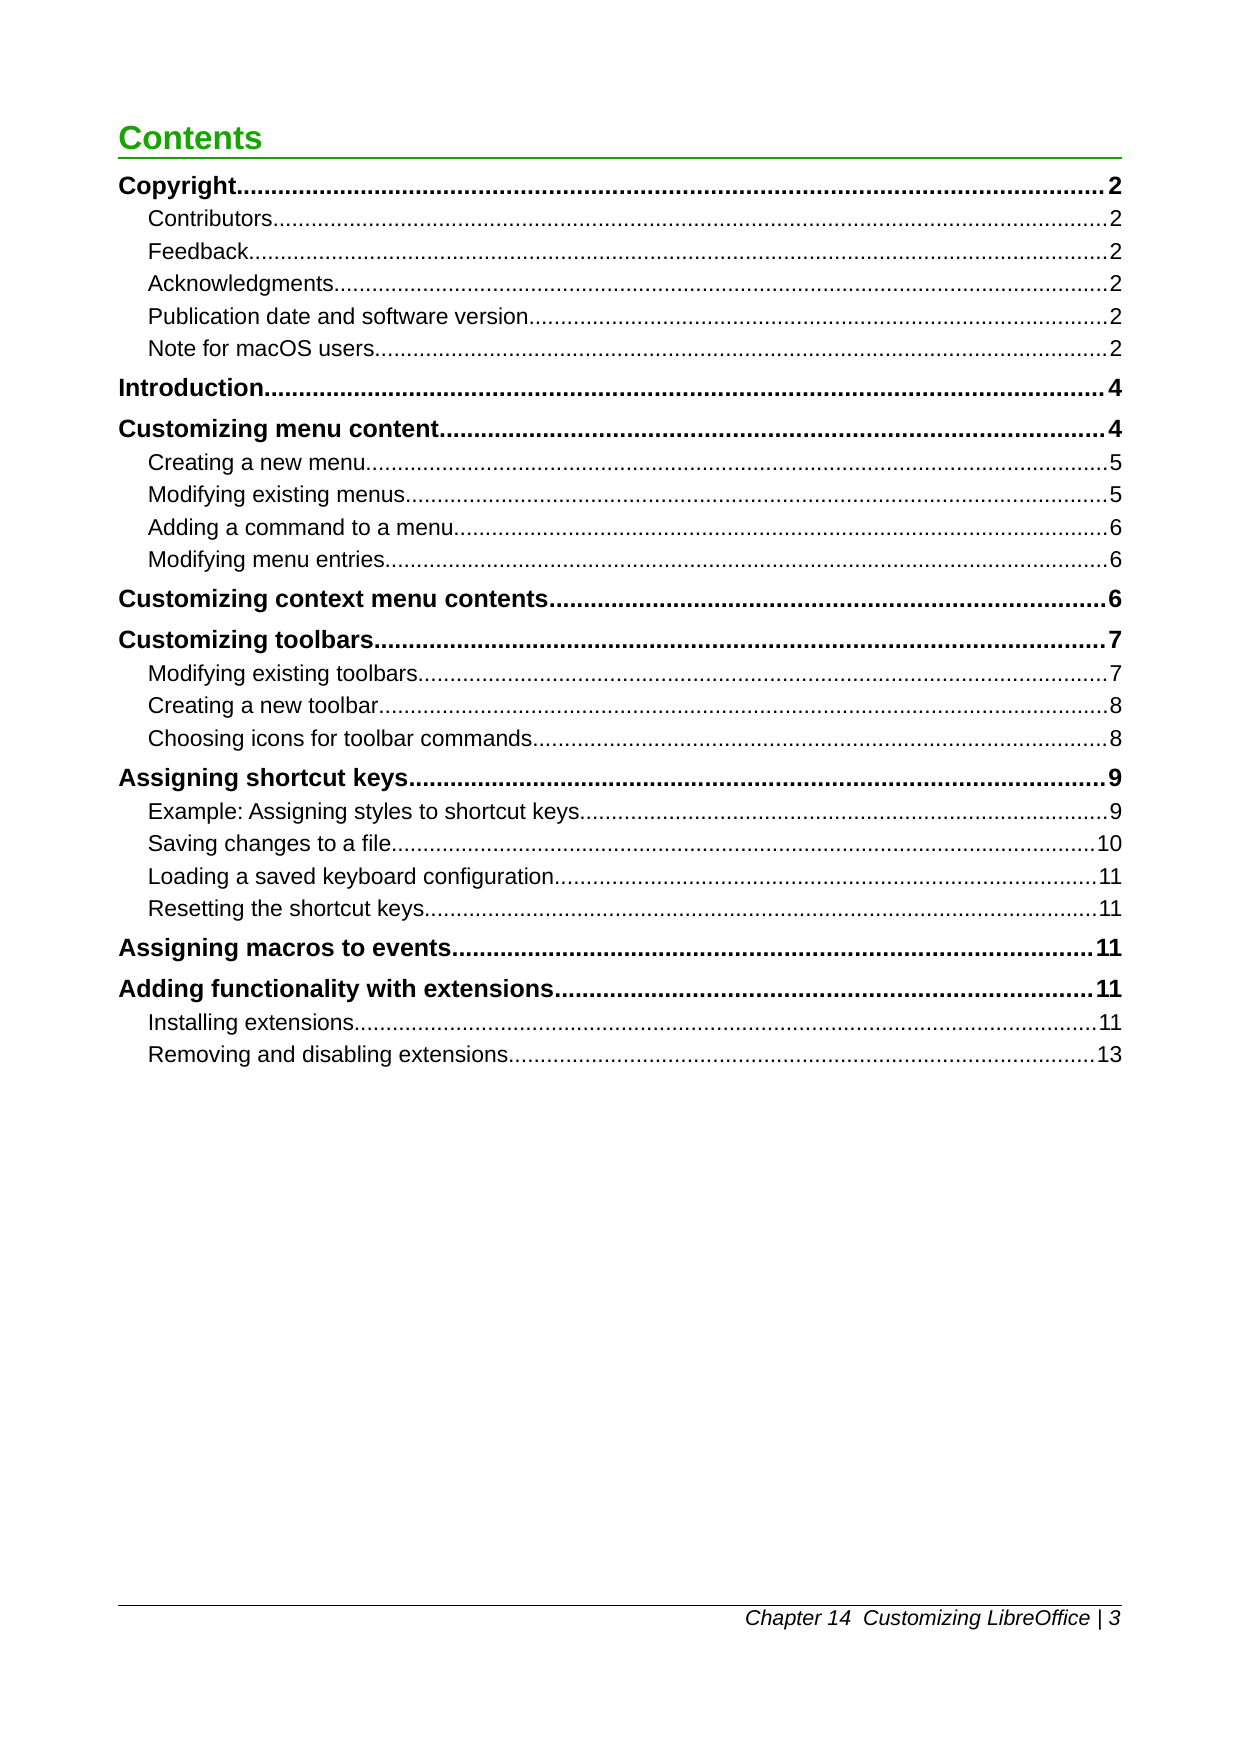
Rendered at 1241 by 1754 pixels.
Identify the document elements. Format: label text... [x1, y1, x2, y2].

text Customizing menu content 4 [118, 414, 1122, 443]
text Assigning macros to events 11 [118, 933, 1122, 962]
text Publication date and software version 2 [148, 303, 1122, 329]
text Introduction 4 [118, 373, 1122, 402]
text Feedback 2 [148, 238, 1122, 264]
text Modifying existing toolbars 7 [148, 660, 1122, 686]
text Saving changes to a file 10 [148, 830, 1122, 857]
text Adding functionality with extensions 11 [118, 974, 1122, 1003]
text Creating a new toolbar 8 [148, 692, 1122, 719]
text Copyright 2 [118, 171, 1122, 199]
text Modifying menu entries 6 [148, 546, 1122, 572]
text Contributors 2 [148, 205, 1122, 232]
text Modifying existing menus 5 [148, 481, 1122, 508]
text Assigning shortcut keys 9 [118, 763, 1122, 792]
text Creating a new menu 5 [148, 449, 1122, 475]
text Adding a command to a menu 6 [148, 514, 1122, 540]
text Customizing toolbars 7 [118, 625, 1122, 654]
text Customizing context menu contents 6 [118, 584, 1122, 613]
text Resetting the shortcut keys 11 [148, 895, 1122, 921]
text Choosing icons for toolbar commands 8 [148, 725, 1122, 751]
text Removing and disabling extensions 13 [148, 1041, 1122, 1068]
text Example: Assigning styles to shortcut keys 9 [148, 798, 1122, 824]
text Note for macOS users 2 [148, 335, 1122, 361]
text Loading a saved keyboard configuration 11 [148, 863, 1122, 889]
text Installing extensions 11 [148, 1009, 1122, 1035]
subtitle Contents [118, 118, 1122, 157]
text Acknowledgments 2 [148, 270, 1122, 297]
